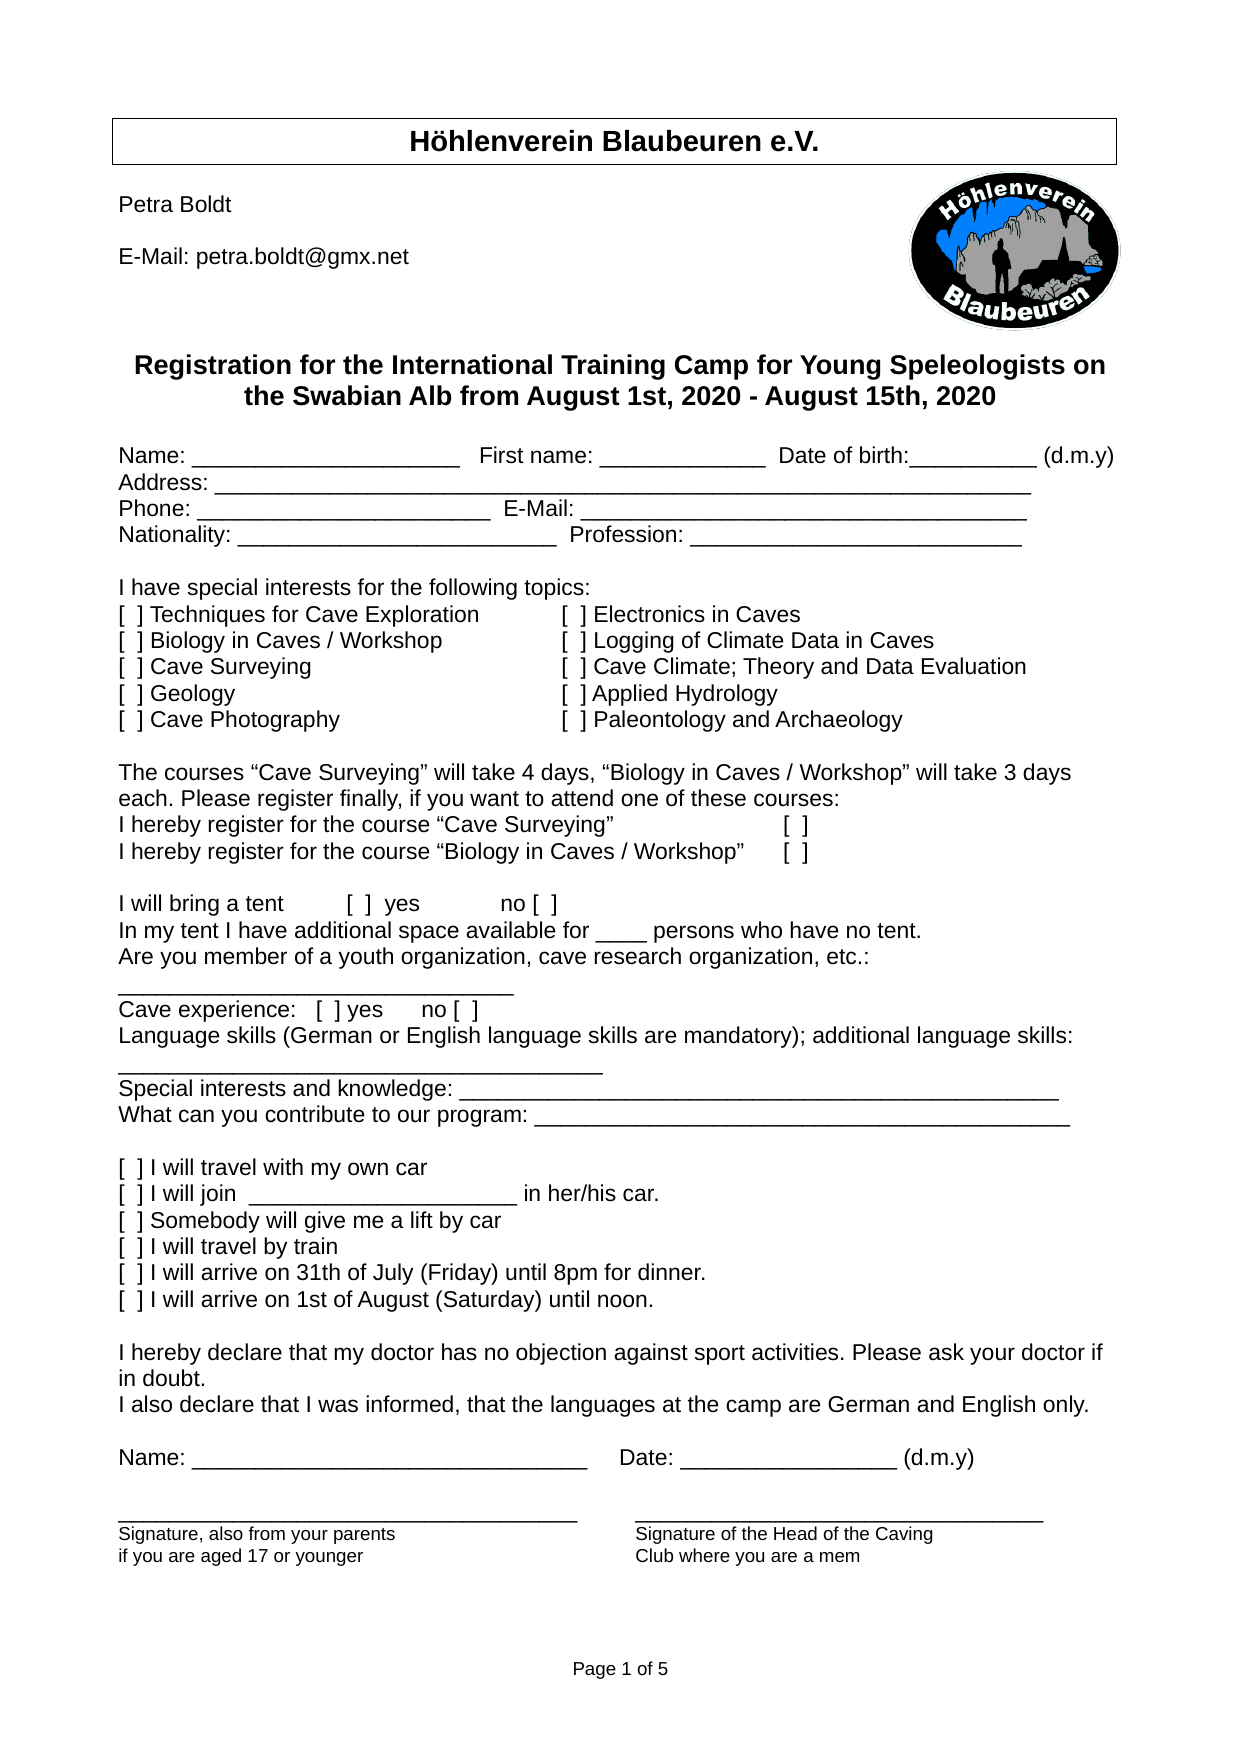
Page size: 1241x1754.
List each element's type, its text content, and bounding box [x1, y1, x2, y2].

text I hereby declare that my doctor has no objection against sport activities. Please ask your doctor if in doubt. [118, 1338, 1122, 1391]
text Address: ________________________________________________________________ [118, 469, 1122, 495]
text I also declare that I was informed, that the languages at the camp are German and English only. [118, 1391, 1122, 1417]
text E-Mail: petra.boldt@gmx.net [118, 243, 907, 269]
text Cave experience: [ ] yes no [ ] [118, 996, 1122, 1022]
text Special interests and knowledge: _______________________________________________ [118, 1075, 1122, 1101]
text Name: _____________________ First name: _____________ Date of birth:__________ (d.m.y) [118, 442, 1122, 469]
text [ ] Biology in Caves / Workshop [ ] Logging of Climate Data in Caves [118, 627, 1122, 653]
text [ ] I will travel with my own car [118, 1154, 1122, 1180]
text [ ] Somebody will give me a lift by car [118, 1207, 1122, 1233]
text [ ] I will join _____________________ in her/his car. [118, 1180, 1122, 1207]
text Signature, also from your parents Signature of the Head of the Caving [118, 1523, 1122, 1544]
text I have special interests for the following topics: [118, 574, 1122, 601]
text if you are aged 17 or younger Club where you are a mem [118, 1544, 1122, 1566]
text In my tent I have additional space available for ____ persons who have no tent. [118, 917, 1122, 943]
table_header Höhlenverein Blaubeuren e.V. [113, 119, 1116, 164]
text I will bring a tent [ ] yes no [ ] [118, 890, 1122, 917]
text Registration for the International Training Camp for Young Speleologists on the Swabian Alb from August 1st, 2020 - August 15th, 2020 [118, 349, 1122, 411]
text The courses “Cave Surveying” will take 4 days, “Biology in Caves / Workshop” will take 3 days each. Please register finally, if you want to attend one of these courses: [118, 759, 1122, 811]
text [ ] I will arrive on 1st of August (Saturday) until noon. [118, 1286, 1122, 1312]
text Are you member of a youth organization, cave research organization, etc.: _______________________________ [118, 943, 1122, 996]
text I hereby register for the course “Cave Surveying” [ ] [118, 811, 1122, 838]
picture [907, 170, 1122, 332]
text Name: _______________________________ Date: _________________ (d.m.y) [118, 1444, 1122, 1470]
text What can you contribute to our program: __________________________________________ [118, 1101, 1122, 1128]
text ____________________________________ ________________________________ [118, 1497, 1122, 1523]
text [ ] Cave Photography [ ] Paleontology and Archaeology [118, 706, 1122, 732]
text [ ] Geology [ ] Applied Hydrology [118, 679, 1122, 706]
text [ ] Techniques for Cave Exploration [ ] Electronics in Caves [118, 601, 1122, 627]
text Petra Boldt [118, 191, 907, 217]
text [ ] I will arrive on 31th of July (Friday) until 8pm for dinner. [118, 1259, 1122, 1286]
text Phone: _______________________ E-Mail: ___________________________________ [118, 495, 1122, 521]
text I hereby register for the course “Biology in Caves / Workshop” [ ] [118, 838, 1122, 864]
text Nationality: _________________________ Profession: __________________________ [118, 521, 1122, 548]
text [ ] I will travel by train [118, 1233, 1122, 1259]
text [ ] Cave Surveying [ ] Cave Climate; Theory and Data Evaluation [118, 653, 1122, 679]
text Language skills (German or English language skills are mandatory); additional language skills: ______________________________________ [118, 1022, 1122, 1075]
